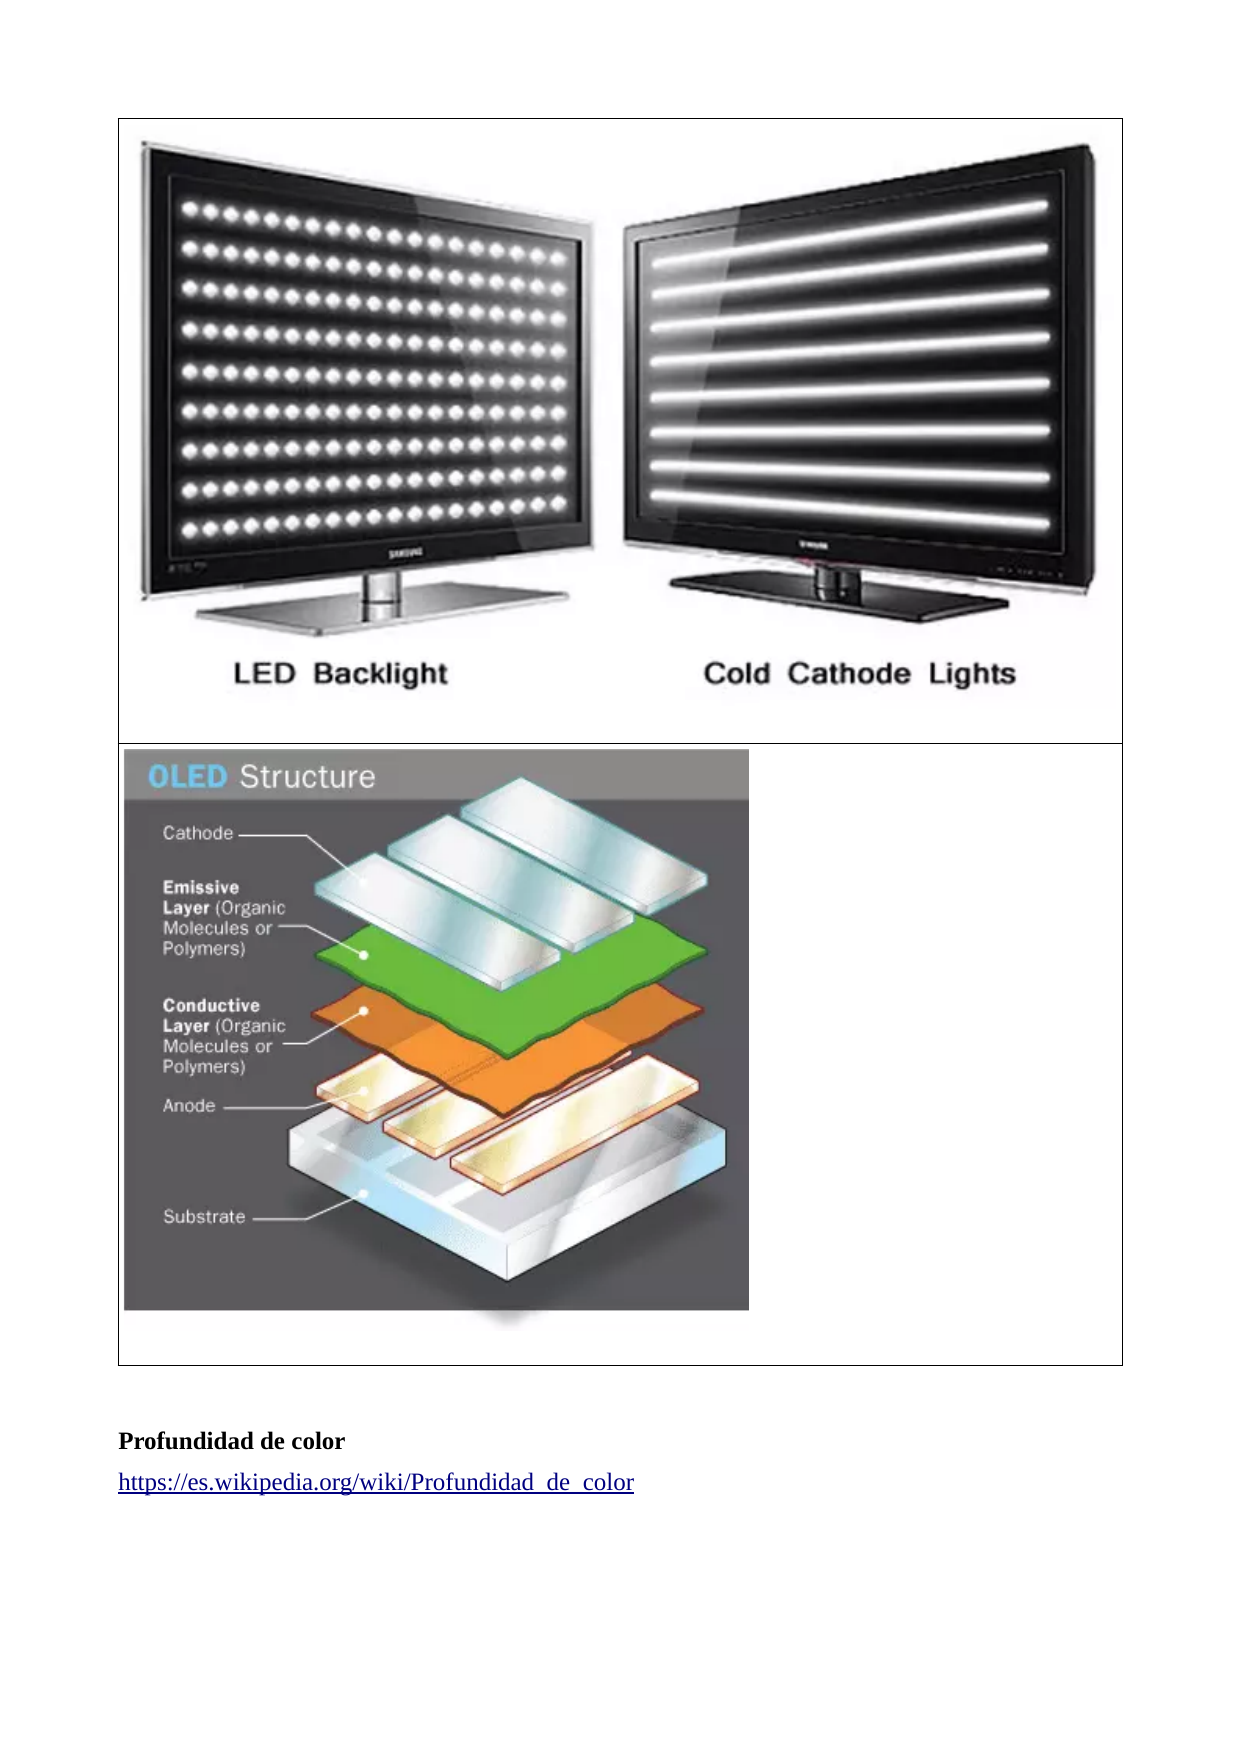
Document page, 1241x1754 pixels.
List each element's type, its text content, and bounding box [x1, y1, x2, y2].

table_header [119, 119, 1122, 743]
picture [123, 125, 1117, 709]
text https://es.wikipedia.org/wiki/Profundidad_de_color [118, 1467, 1122, 1496]
picture [123, 749, 749, 1331]
table_cell [119, 744, 1122, 1365]
subtitle Profundidad de color [118, 1426, 1122, 1455]
